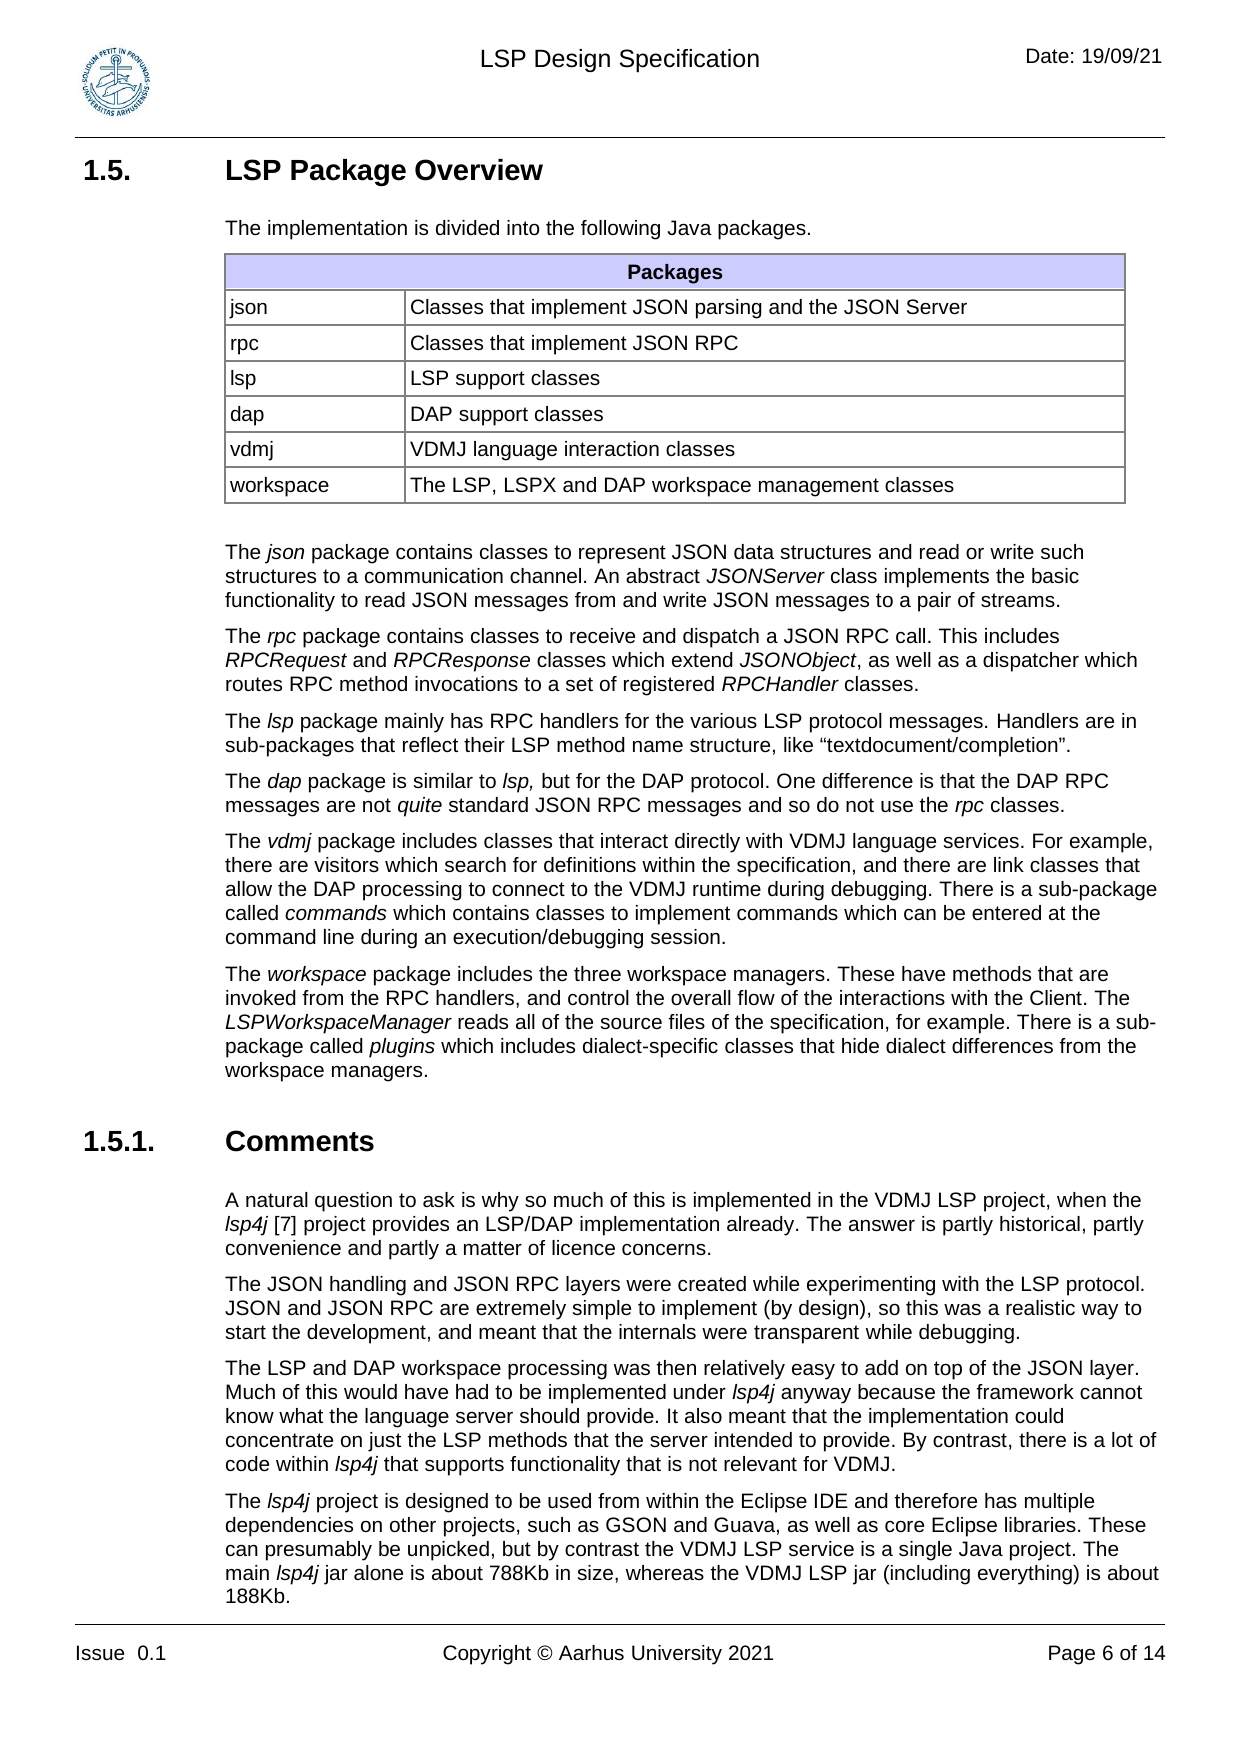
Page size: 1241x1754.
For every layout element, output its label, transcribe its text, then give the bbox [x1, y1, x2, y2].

text The vdmj package includes classes that interact directly with VDMJ language services. For example, there are visitors which search for definitions within the specification, and there are link classes that allow the DAP processing to connect to the VDMJ runtime during debugging. There is a sub-package called commands which contains classes to implement commands which can be entered at the command line during an execution/debugging session. [225, 830, 1165, 949]
table_cell Classes that implement JSON RPC [406, 326, 1124, 359]
picture [78, 44, 153, 120]
text A natural question to ask is why so much of this is implemented in the VDMJ LSP project, when the lsp4j [7] project provides an LSP/DAP implementation already. The answer is partly historical, partly convenience and partly a matter of licence concerns. [225, 1188, 1165, 1260]
table_cell workspace [226, 468, 404, 502]
table_header Packages [226, 255, 1124, 288]
table_cell rpc [226, 326, 404, 359]
text The lsp package mainly has RPC handlers for the various LSP protocol messages. Handlers are in sub-packages that reflect their LSP method name structure, like “textdocument/completion”. [225, 709, 1165, 757]
text The workspace package includes the three workspace managers. These have methods that are invoked from the RPC handlers, and control the overall flow of the interactions with the Client. The LSPWorkspaceManager reads all of the source files of the specification, for example. There is a sub-package called plugins which includes dialect-specific classes that hide dialect differences from the workspace managers. [225, 962, 1165, 1082]
table_cell DAP support classes [406, 397, 1124, 431]
table_cell LSP support classes [406, 362, 1124, 395]
text The JSON handling and JSON RPC layers were created while experimenting with the LSP protocol. JSON and JSON RPC are extremely simple to implement (by design), so this was a realistic way to start the development, and meant that the internals were transparent while debugging. [225, 1272, 1165, 1344]
text The LSP and DAP workspace processing was then relatively easy to add on top of the JSON layer. Much of this would have had to be implemented under lsp4j anyway because the framework cannot know what the language server should provide. It also meant that the implementation could concentrate on just the LSP methods that the server intended to provide. By contrast, there is a lot of code within lsp4j that supports functionality that is not relevant for VDMJ. [225, 1357, 1165, 1476]
text The implementation is divided into the following Java packages. [225, 216, 1165, 240]
table_cell The LSP, LSPX and DAP workspace management classes [406, 468, 1124, 502]
table_cell lsp [226, 362, 404, 395]
table_cell json [226, 291, 404, 324]
text The rpc package contains classes to receive and dispatch a JSON RPC call. This includes RPCRequest and RPCResponse classes which extend JSONObject, as well as a dispatcher which routes RPC method invocations to a set of registered RPCHandler classes. [225, 624, 1165, 696]
table_cell dap [226, 397, 404, 431]
table_cell VDMJ language interaction classes [406, 433, 1124, 466]
table_cell vdmj [226, 433, 404, 466]
table_cell Classes that implement JSON parsing and the JSON Server [406, 291, 1124, 324]
text The dap package is similar to lsp, but for the DAP protocol. One difference is that the DAP RPC messages are not quite standard JSON RPC messages and so do not use the rpc classes. [225, 769, 1165, 817]
subtitle LSP Package Overview [75, 153, 1165, 186]
text The json package contains classes to represent JSON data structures and read or write such structures to a communication channel. An abstract JSONServer class implements the basic functionality to read JSON messages from and write JSON messages to a pair of streams. [225, 540, 1165, 612]
subtitle Comments [75, 1124, 1165, 1158]
text The lsp4j project is designed to be used from within the Eclipse IDE and therefore has multiple dependencies on other projects, such as GSON and Guava, as well as core Eclipse libraries. These can presumably be unpicked, but by contrast the VDMJ LSP service is a single Java project. The main lsp4j jar alone is about 788Kb in size, whereas the VDMJ LSP jar (including everything) is about 188Kb. [225, 1489, 1165, 1609]
